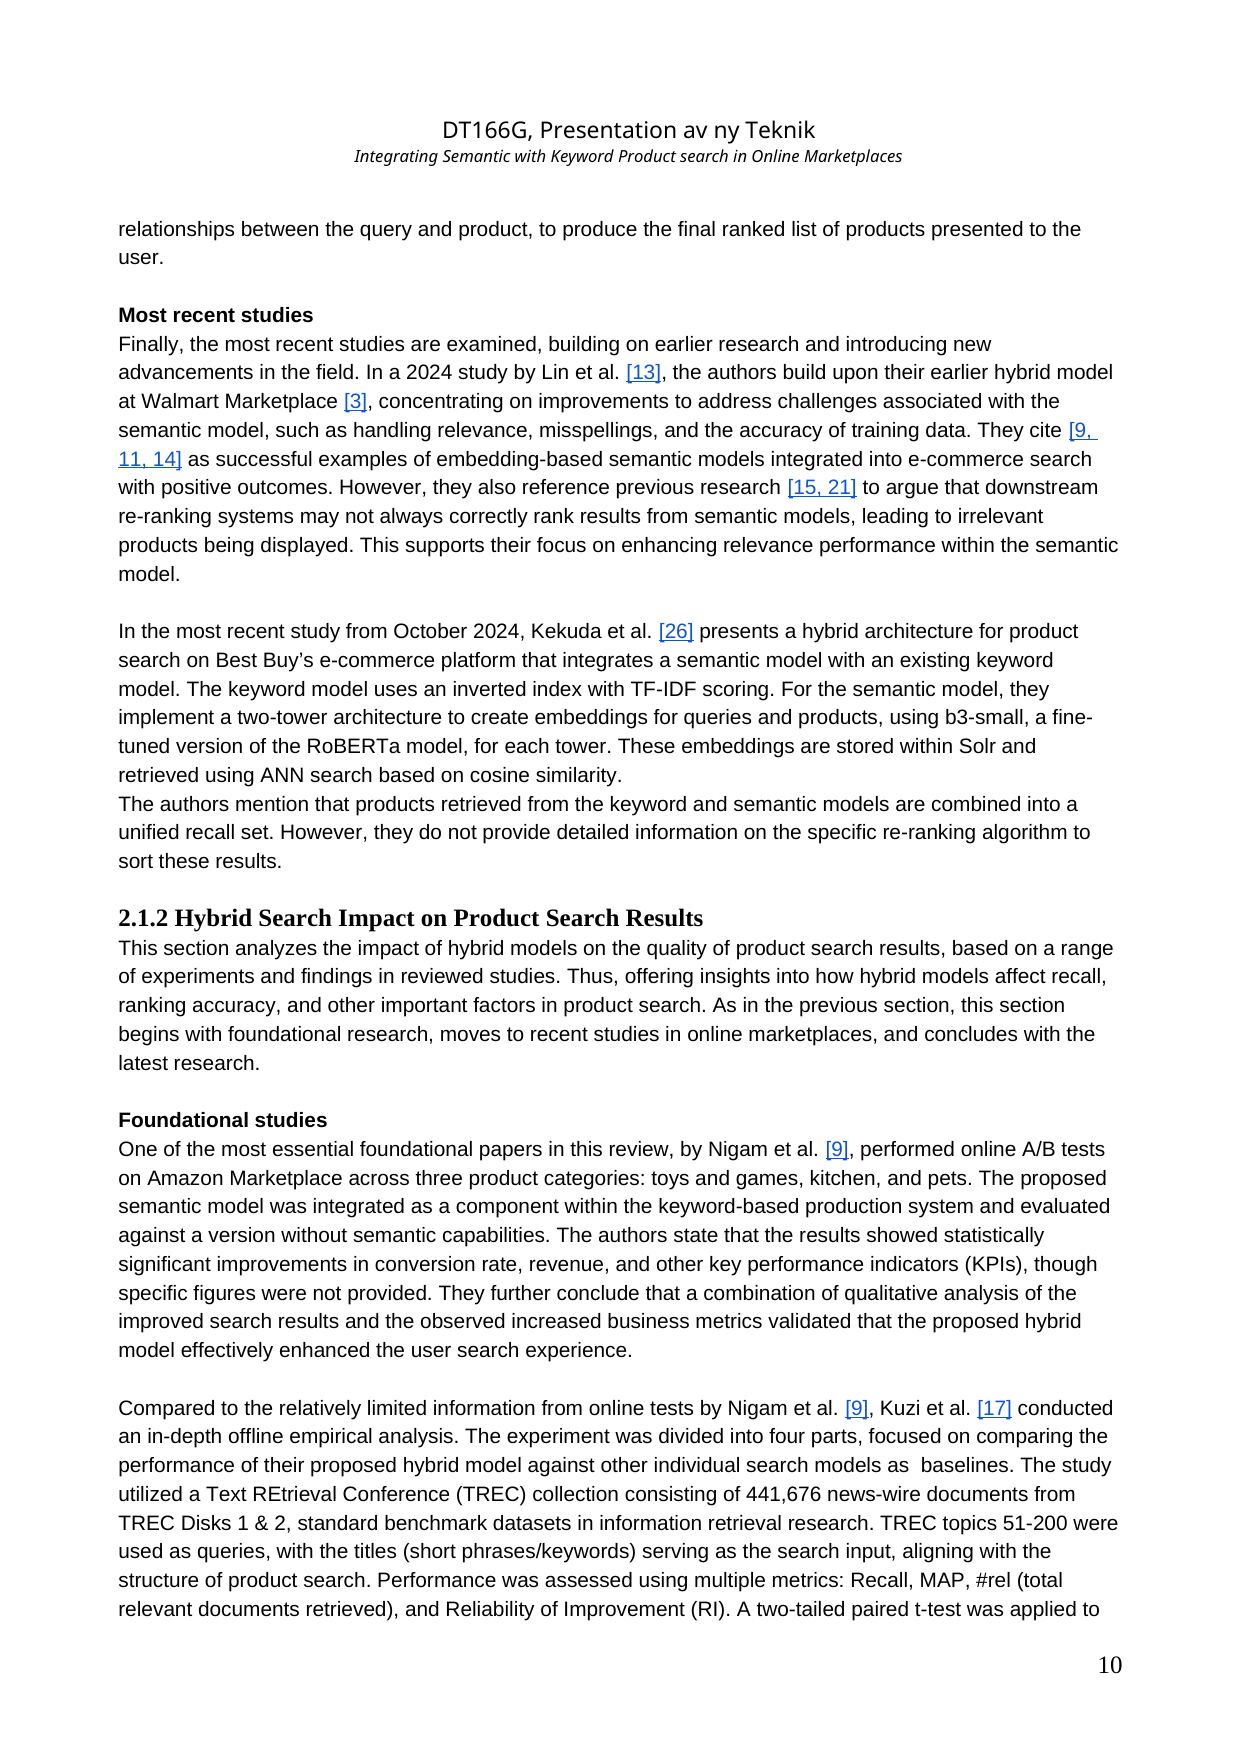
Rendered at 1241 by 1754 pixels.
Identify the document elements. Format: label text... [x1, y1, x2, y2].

text In the most recent study from October 2024, Kekuda et al. [26] presents a hybrid architecture for product search on Best Buy’s e-commerce platform that integrates a semantic model with an existing keyword model. The keyword model uses an inverted index with TF-IDF scoring. For the semantic model, they implement a two-tower architecture to create embeddings for queries and products, using b3-small, a fine-tuned version of the RoBERTa model, for each tower. These embeddings are stored within Solr and retrieved using ANN search based on cosine similarity. The authors mention that products retrieved from the keyword and semantic models are combined into a unified recall set. However, they do not provide detailed information on the specific re-ranking algorithm to sort these results. [118, 619, 1122, 873]
text Most recent studies Finally, the most recent studies are examined, building on earlier research and introducing new advancements in the field. In a 2024 study by Lin et al. [13], the authors build upon their earlier hybrid model at Walmart Marketplace [3], concentrating on improvements to address challenges associated with the semantic model, such as handling relevance, misspellings, and the accuracy of training data. They cite [9, 11, 14] as successful examples of embedding-based semantic models integrated into e-commerce search with positive outcomes. However, they also reference previous research [15, 21] to argue that downstream re-ranking systems may not always correctly rank results from semantic models, leading to irrelevant products being displayed. This supports their focus on enhancing relevance performance within the semantic model. [118, 303, 1122, 585]
text This section analyzes the impact of hybrid models on the quality of product search results, based on a range of experiments and findings in reviewed studies. Thus, offering insights into how hybrid models affect recall, ranking accuracy, and other important factors in product search. As in the previous section, this section begins with foundational research, moves to recent studies in online marketplaces, and concludes with the latest research. [118, 936, 1122, 1074]
text Foundational studies One of the most essential foundational papers in this review, by Nigam et al. [9], performed online A/B tests on Amazon Marketplace across three product categories: toys and games, kitchen, and pets. The proposed semantic model was integrated as a component within the keyword-based production system and evaluated against a version without semantic capabilities. The authors state that the results showed statistically significant improvements in conversion rate, revenue, and other key performance indicators (KPIs), though specific figures were not provided. They further conclude that a combination of qualitative analysis of the improved search results and the observed increased business metrics validated that the proposed hybrid model effectively enhanced the user search experience. [118, 1108, 1122, 1362]
text relationships between the query and product, to produce the final ranked list of products presented to the user. [118, 216, 1122, 269]
text Compared to the relatively limited information from online tests by Nigam et al. [9], Kuzi et al. [17] conducted an in-depth offline empirical analysis. The experiment was divided into four parts, focused on comparing the performance of their proposed hybrid model against other individual search models as baselines. The study utilized a Text REtrieval Conference (TREC) collection consisting of 441,676 news-wire documents from TREC Disks 1 & 2, standard benchmark datasets in information retrieval research. TREC topics 51-200 were used as queries, with the titles (short phrases/keywords) serving as the search input, aligning with the structure of product search. Performance was assessed using multiple metrics: Recall, MAP, #rel (total relevant documents retrieved), and Reliability of Improvement (RI). A two-tailed paired t-test was applied to [118, 1396, 1122, 1621]
subtitle 2.1.2 Hybrid Search Impact on Product Search Results [118, 903, 1122, 931]
